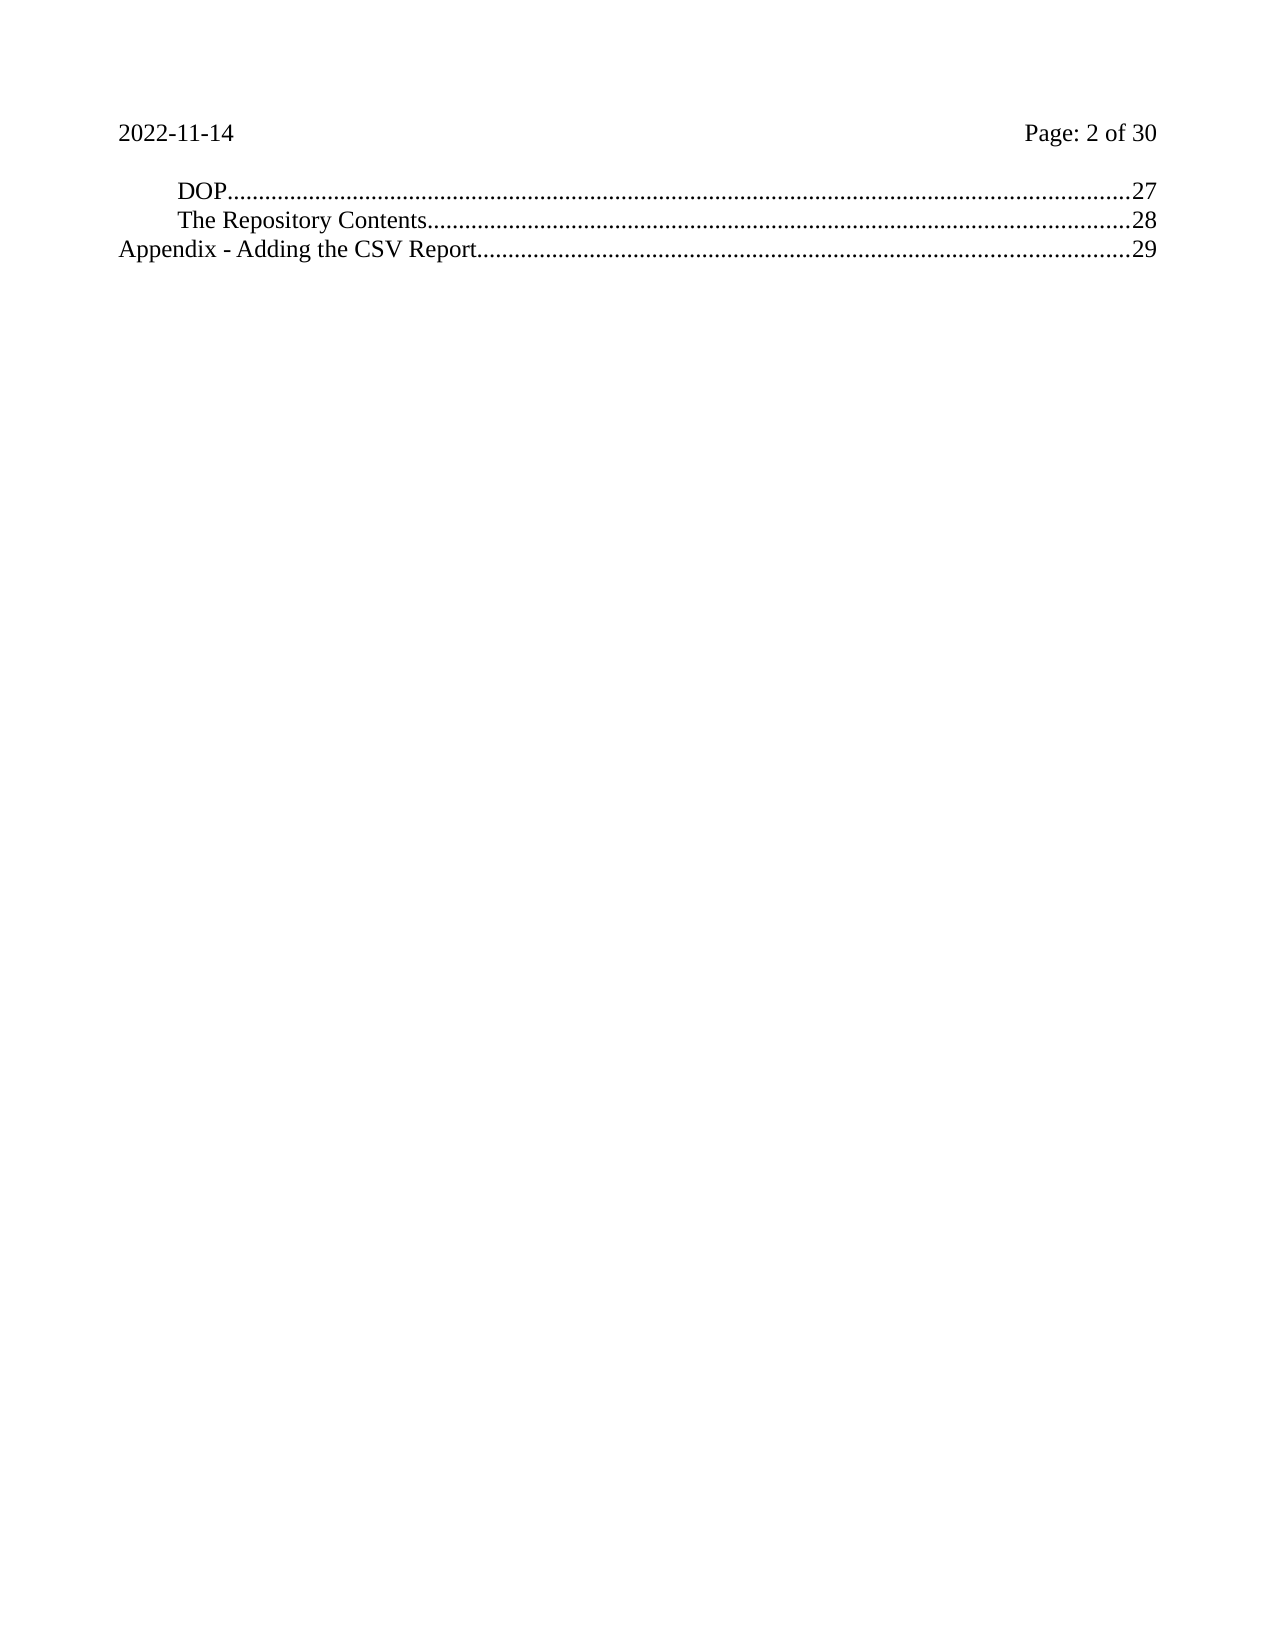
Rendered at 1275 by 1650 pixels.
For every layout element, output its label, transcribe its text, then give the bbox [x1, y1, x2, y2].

text DOP 27 [177, 176, 1157, 205]
text Appendix - Adding the CSV Report 29 [118, 234, 1157, 263]
text The Repository Contents 28 [177, 205, 1157, 234]
